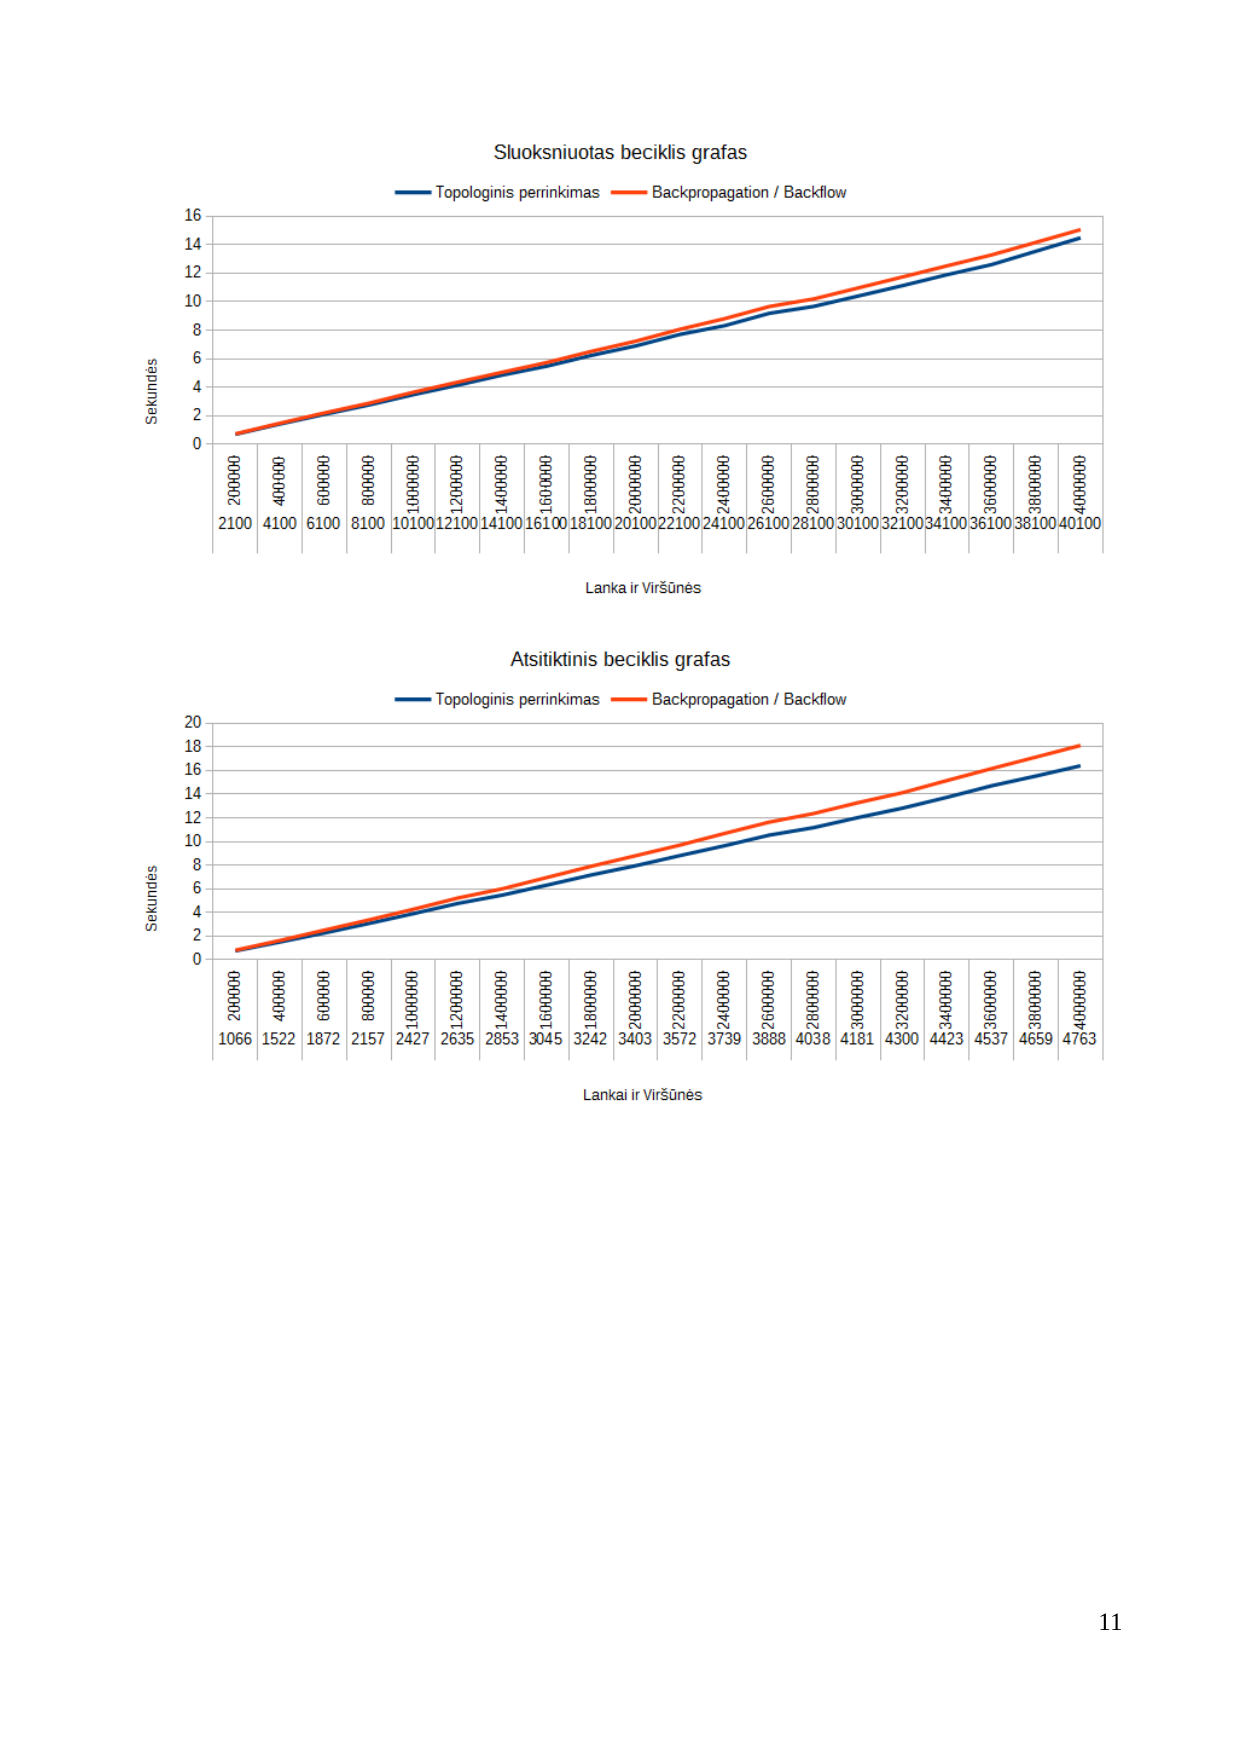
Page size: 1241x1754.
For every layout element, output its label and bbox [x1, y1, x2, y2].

picture [118, 118, 1123, 621]
picture [118, 626, 1123, 1128]
